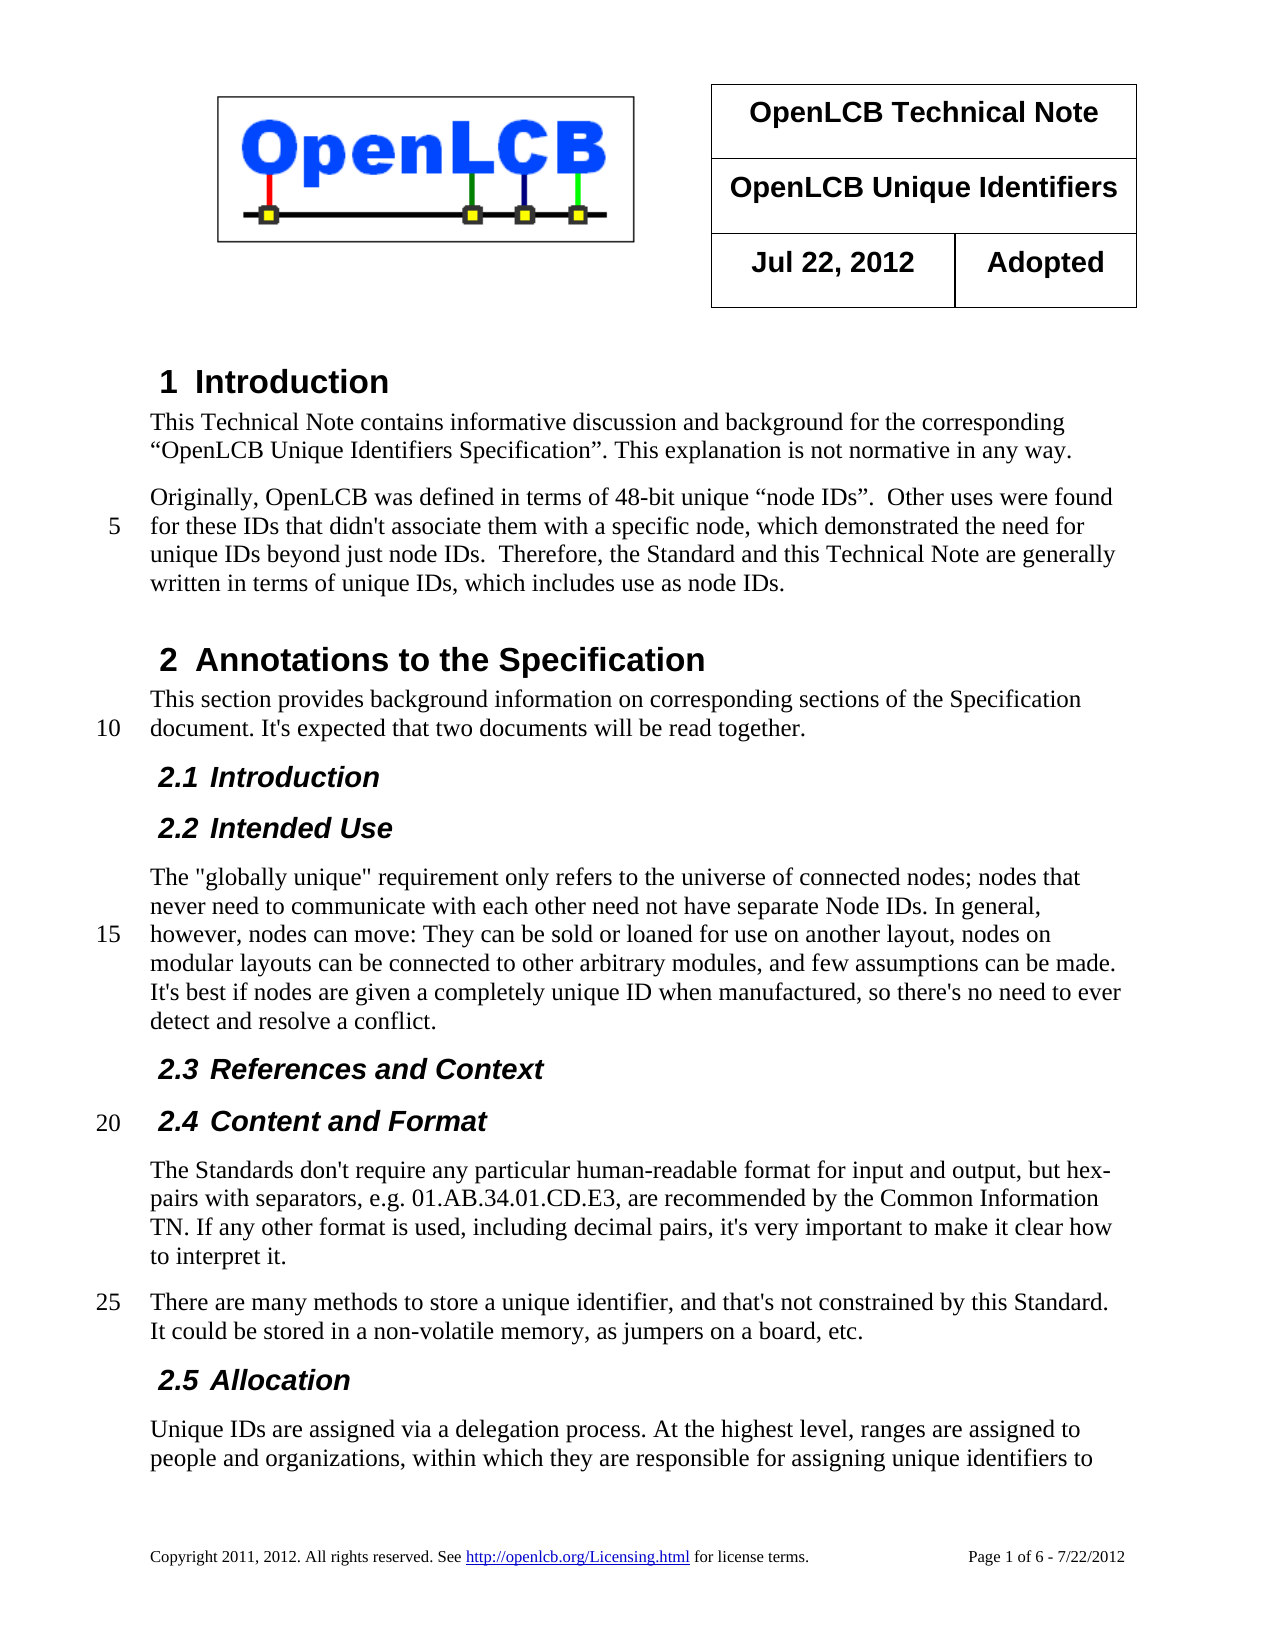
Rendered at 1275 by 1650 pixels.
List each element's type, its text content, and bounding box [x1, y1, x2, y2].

subtitle Annotations to the Specification [150, 640, 1125, 678]
text There are many methods to store a unique identifier, and that's not constrained by this Standard. It could be stored in a non-volatile memory, as jumpers on a board, etc. [150, 1287, 1125, 1345]
picture [216, 95, 636, 244]
text This Technical Note contains informative discussion and background for the corresponding “OpenLCB Unique Identifiers Specification”. This explanation is not normative in any way. [150, 407, 1125, 464]
subtitle Intended Use [150, 811, 1125, 844]
text This section provides background information on corresponding sections of the Specification document. It's expected that two documents will be read together. [150, 684, 1125, 742]
text Unique IDs are assigned via a delegation process. At the highest level, ranges are assigned to people and organizations, within which they are responsible for assigning unique identifiers to [150, 1414, 1125, 1471]
subtitle Introduction [150, 362, 1125, 401]
subtitle References and Context [150, 1052, 1125, 1086]
subtitle Introduction [150, 759, 1125, 793]
text Originally, OpenLCB was defined in terms of 48-bit unique “node IDs”. Other uses were found for these IDs that didn't associate them with a specific node, which demonstrated the need for unique IDs beyond just node IDs. Therefore, the Standard and this Technical Note are generally written in terms of unique IDs, which includes use as node IDs. [150, 482, 1125, 597]
subtitle Allocation [150, 1363, 1125, 1396]
subtitle Content and Format [150, 1103, 1125, 1137]
text The "globally unique" requirement only refers to the universe of connected nodes; nodes that never need to communicate with each other need not have separate Node IDs. In general, however, nodes can move: They can be sold or loaned for use on another layout, nodes on modular layouts can be connected to other arbitrary modules, and few assumptions can be made. It's best if nodes are given a completely unique ID when manufactured, so there's no need to ever detect and resolve a conflict. [150, 862, 1125, 1034]
text The Standards don't require any particular human-readable format for input and output, but hex-pairs with separators, e.g. 01.AB.34.01.CD.E3, are recommended by the Common Information TN. If any other format is used, including decimal pairs, it's very important to make it clear how to interpret it. [150, 1155, 1125, 1270]
